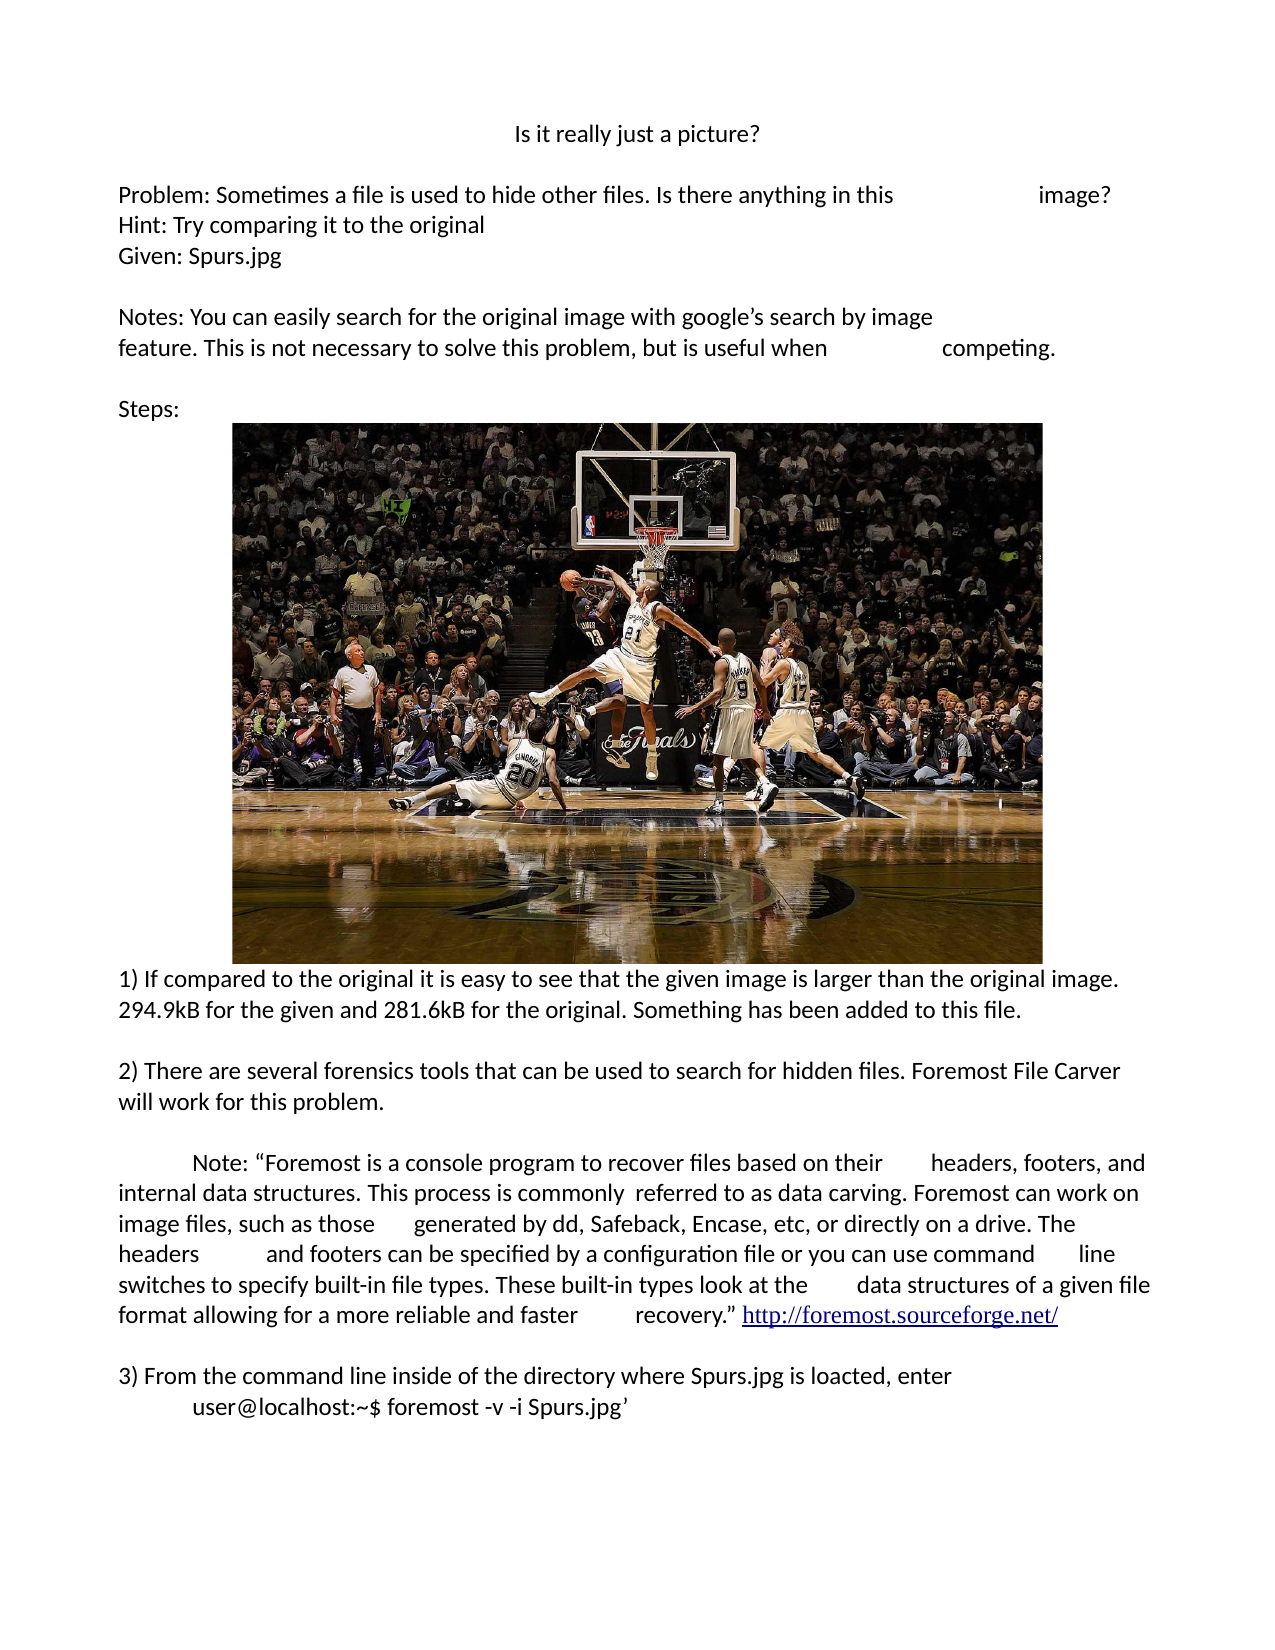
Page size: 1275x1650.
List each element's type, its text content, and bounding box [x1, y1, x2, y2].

text Steps: [118, 393, 1157, 423]
text Is it really just a picture? [118, 118, 1157, 149]
text Hint: Try comparing it to the original [118, 210, 1157, 240]
text Note: “Foremost is a console program to recover files based on their headers, footers, and internal data structures. This process is commonly referred to as data carving. Foremost can work on image files, such as those generated by dd, Safeback, Encase, etc, or directly on a drive. The headers and footers can be specified by a configuration file or you can use command line switches to specify built-in file types. These built-in types look at the data structures of a given file format allowing for a more reliable and faster recovery.” http://foremost.sourceforge.net/ [118, 1147, 1157, 1330]
text user@localhost:~$ foremost -v -i Spurs.jpg’ [118, 1391, 1157, 1421]
text 2) There are several forensics tools that can be used to search for hidden files. Foremost File Carver will work for this problem. [118, 1055, 1157, 1116]
text Problem: Sometimes a file is used to hide other files. Is there anything in this image? [118, 179, 1157, 210]
picture [232, 423, 1043, 964]
text 1) If compared to the original it is easy to see that the given image is larger than the original image. 294.9kB for the given and 281.6kB for the original. Something has been added to this file. [118, 963, 1157, 1024]
text Notes: You can easily search for the original image with google’s search by image feature. This is not necessary to solve this problem, but is useful when competing. [118, 301, 1157, 362]
text 3) From the command line inside of the directory where Spurs.jpg is loacted, enter [118, 1360, 1157, 1391]
text Given: Spurs.jpg [118, 240, 1157, 271]
